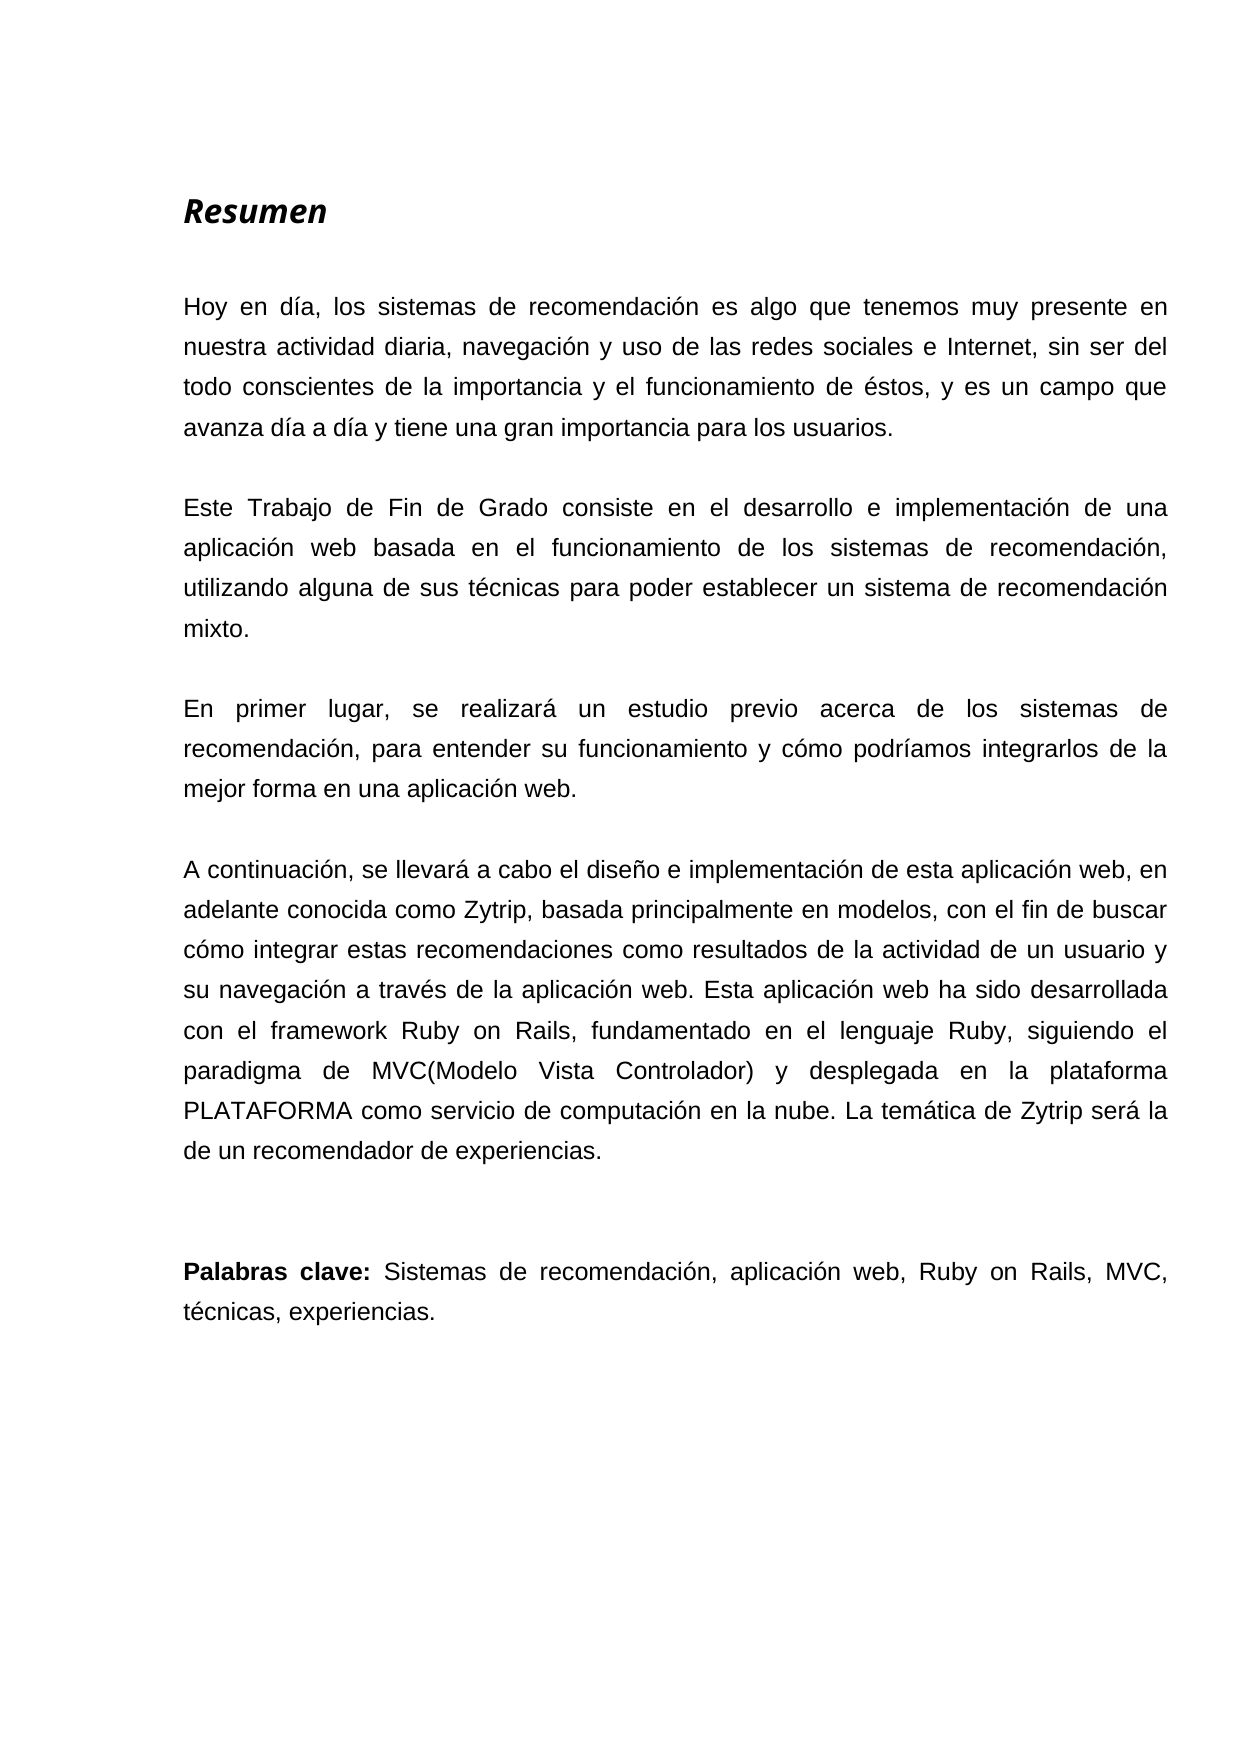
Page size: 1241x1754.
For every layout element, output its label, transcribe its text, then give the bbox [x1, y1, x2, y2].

subtitle Resumen [183, 188, 1169, 233]
text Este Trabajo de Fin de Grado consiste en el desarrollo e implementación de una aplicación web basada en el funcionamiento de los sistemas de recomendación, utilizando alguna de sus técnicas para poder establecer un sistema de recomendación mixto. [183, 493, 1169, 642]
text Hoy en día, los sistemas de recomendación es algo que tenemos muy presente en nuestra actividad diaria, navegación y uso de las redes sociales e Internet, sin ser del todo conscientes de la importancia y el funcionamiento de éstos, y es un campo que avanza día a día y tiene una gran importancia para los usuarios. [183, 292, 1169, 441]
text A continuación, se llevará a cabo el diseño e implementación de esta aplicación web, en adelante conocida como Zytrip, basada principalmente en modelos, con el fin de buscar cómo integrar estas recomendaciones como resultados de la actividad de un usuario y su navegación a través de la aplicación web. Esta aplicación web ha sido desarrollada con el framework Ruby on Rails, fundamentado en el lenguaje Ruby, siguiendo el paradigma de MVC(Modelo Vista Controlador) y desplegada en la plataforma PLATAFORMA como servicio de computación en la nube. La temática de Zytrip será la de un recomendador de experiencias. [183, 855, 1169, 1165]
text En primer lugar, se realizará un estudio previo acerca de los sistemas de recomendación, para entender su funcionamiento y cómo podríamos integrarlos de la mejor forma en una aplicación web. [183, 694, 1169, 803]
text Palabras clave: Sistemas de recomendación, aplicación web, Ruby on Rails, MVC, técnicas, experiencias. [183, 1257, 1169, 1326]
